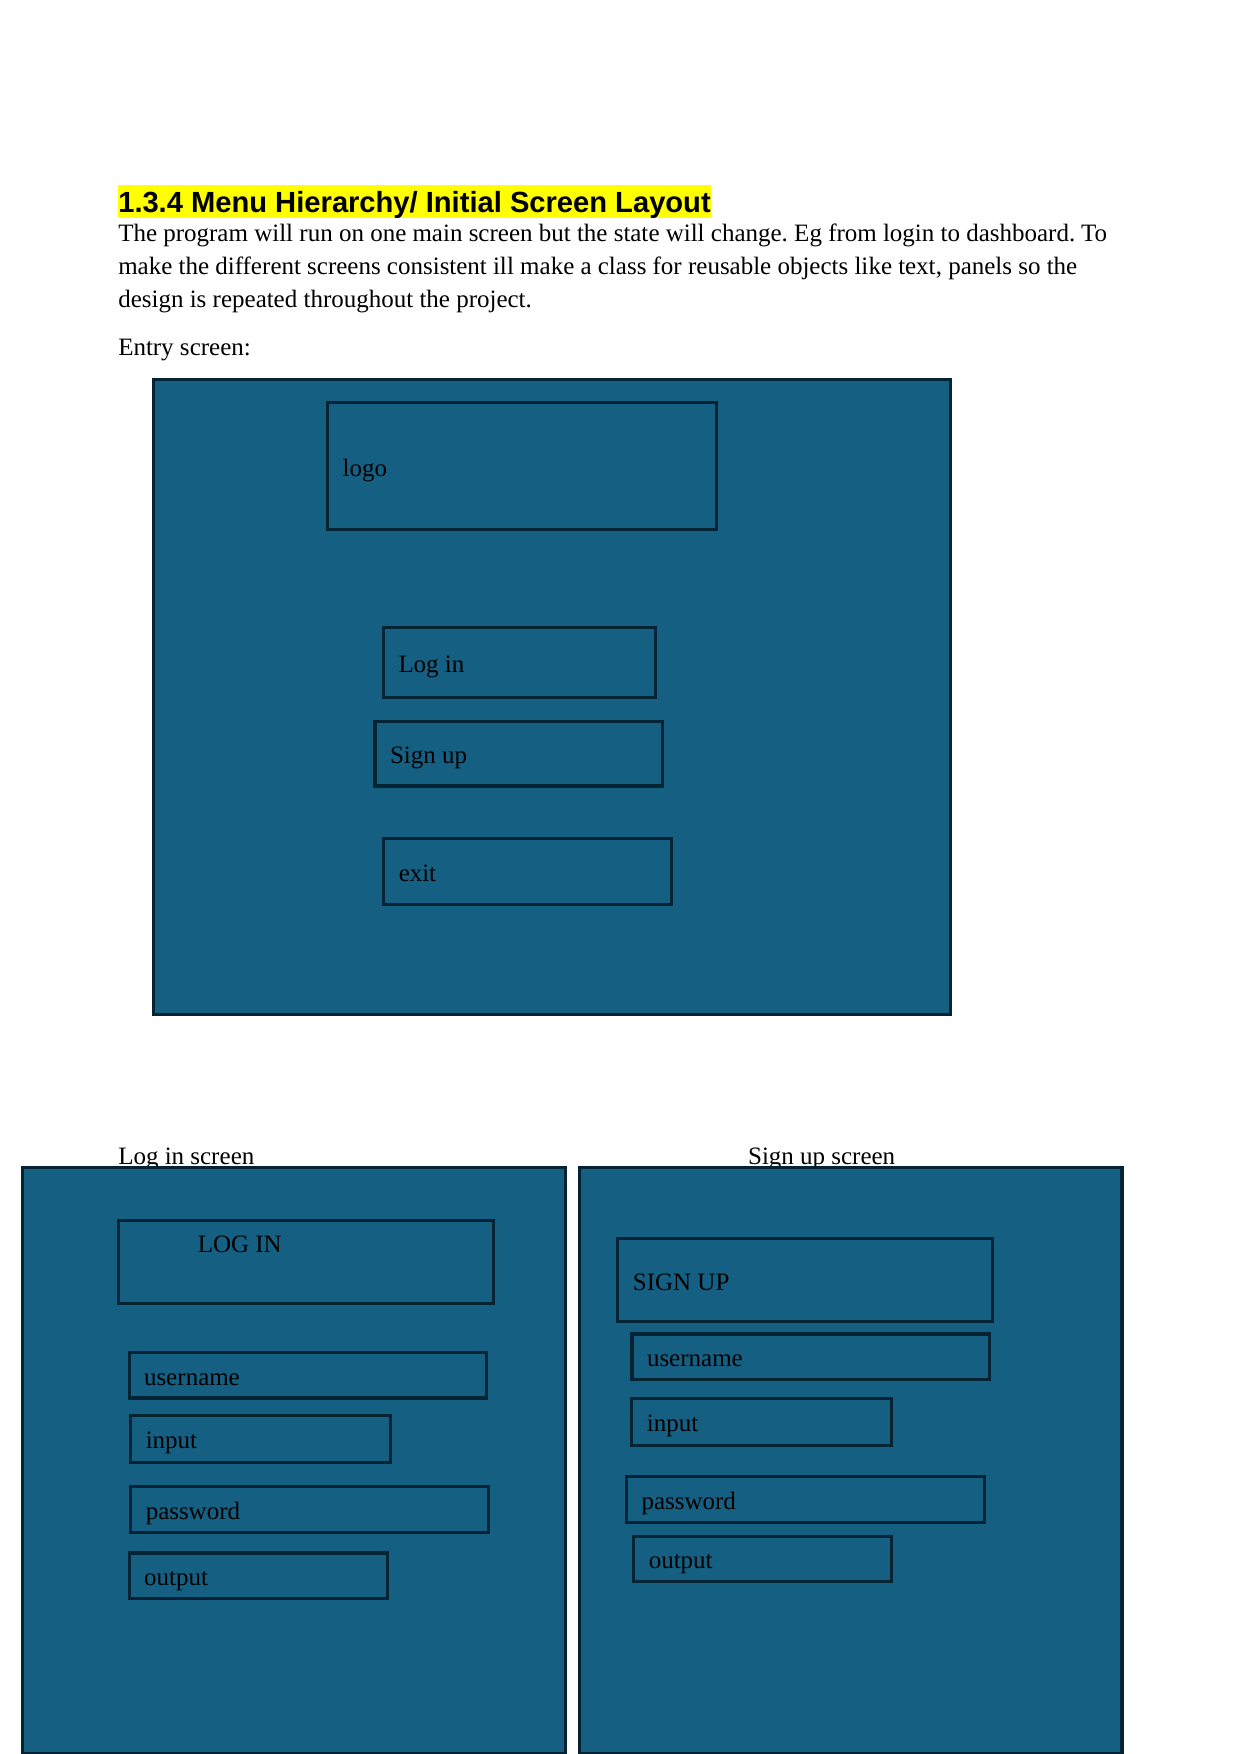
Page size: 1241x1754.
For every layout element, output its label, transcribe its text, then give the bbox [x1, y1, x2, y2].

text Entry screen: [118, 332, 1122, 361]
text Log in screen Sign up screen [118, 1141, 1122, 1170]
subtitle 1.3.4 Menu Hierarchy/ Initial Screen Layout [118, 185, 1122, 218]
text The program will run on one main screen but the state will change. Eg from login to dashboard. To make the different screens consistent ill make a class for reusable objects like text, panels so the design is repeated throughout the project. [118, 218, 1122, 313]
